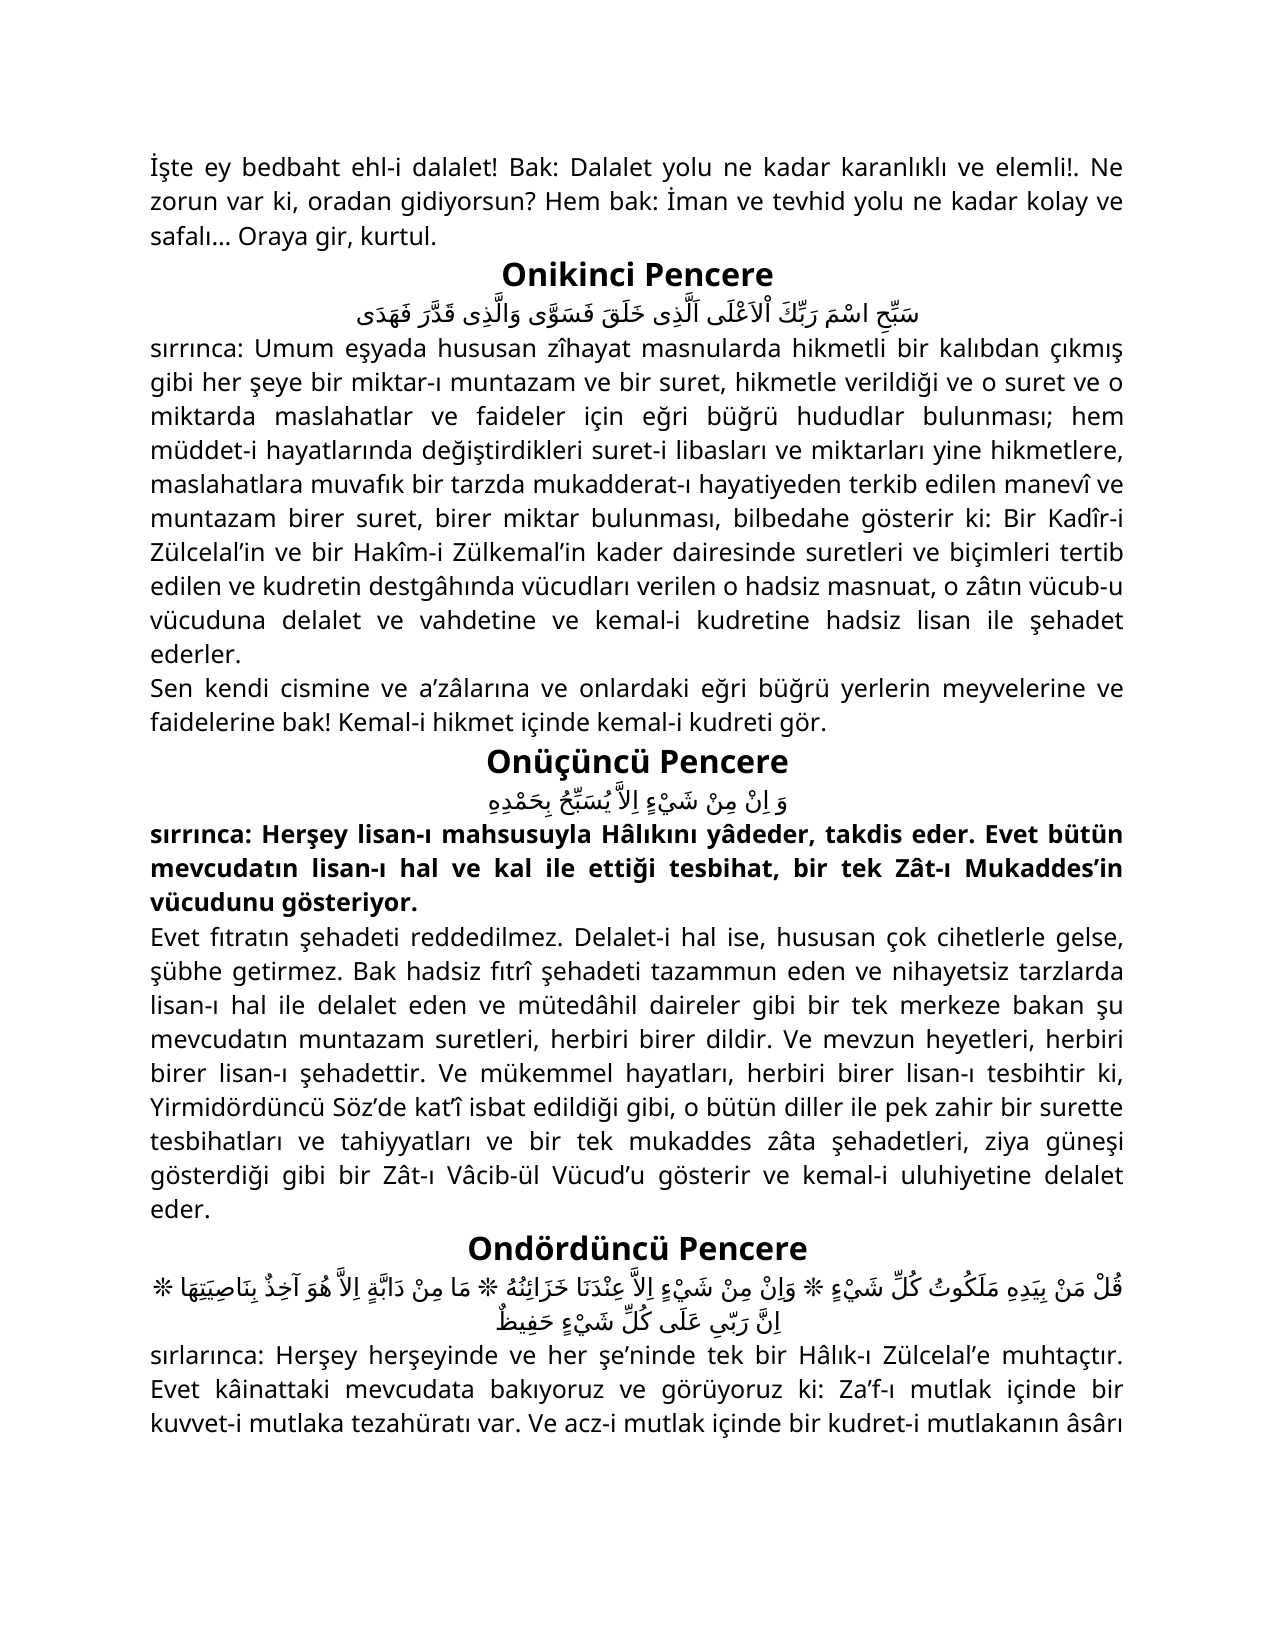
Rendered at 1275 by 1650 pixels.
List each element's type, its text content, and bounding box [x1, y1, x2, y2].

subtitle Ondördüncü Pencere [150, 1226, 1125, 1270]
text Sen kendi cismine ve a’zâlarına ve onlardaki eğri büğrü yerlerin meyvelerine ve faidelerine bak! Kemal-i hikmet içinde kemal-i kudreti gör. [150, 671, 1125, 739]
text İşte ey bedbaht ehl-i dalalet! Bak: Dalalet yolu ne kadar karanlıklı ve elemli!. Ne zorun var ki, oradan gidiyorsun? Hem bak: İman ve tevhid yolu ne kadar kolay ve safalı… Oraya gir, kurtul. [150, 150, 1125, 252]
text Evet fıtratın şehadeti reddedilmez. Delalet-i hal ise, hususan çok cihetlerle gelse, şübhe getirmez. Bak hadsiz fıtrî şehadeti tazammun eden ve nihayetsiz tarzlarda lisan-ı hal ile delalet eden ve mütedâhil daireler gibi bir tek merkeze bakan şu mevcudatın muntazam suretleri, herbiri birer dildir. Ve mevzun heyetleri, herbiri birer lisan-ı şehadettir. Ve mükemmel hayatları, herbiri birer lisan-ı tesbihtir ki, Yirmidördüncü Söz’de kat’î isbat edildiği gibi, o bütün diller ile pek zahir bir surette tesbihatları ve tahiyyatları ve bir tek mukaddes zâta şehadetleri, ziya güneşi gösterdiği gibi bir Zât-ı Vâcib-ül Vücud’u gösterir ve kemal-i uluhiyetine delalet eder. [150, 919, 1125, 1226]
text وَ اِنْ مِنْ شَيْءٍ اِلاَّ يُسَبِّحُ بِحَمْدِهِ [150, 783, 1125, 817]
text sırrınca: Herşey lisan-ı mahsusuyla Hâlıkını yâdeder, takdis eder. Evet bütün mevcudatın lisan-ı hal ve kal ile ettiği tesbihat, bir tek Zât-ı Mukaddes’in vücudunu gösteriyor. [150, 817, 1125, 919]
text sırrınca: Umum eşyada hususan zîhayat masnularda hikmetli bir kalıbdan çıkmış gibi her şeye bir miktar-ı muntazam ve bir suret, hikmetle verildiği ve o suret ve o miktarda maslahatlar ve faideler için eğri büğrü hududlar bulunması; hem müddet-i hayatlarında değiştirdikleri suret-i libasları ve miktarları yine hikmetlere, maslahatlara muvafık bir tarzda mukadderat-ı hayatiyeden terkib edilen manevî ve muntazam birer suret, birer miktar bulunması, bilbedahe gösterir ki: Bir Kadîr-i Zülcelal’in ve bir Hakîm-i Zülkemal’in kader dairesinde suretleri ve biçimleri tertib edilen ve kudretin destgâhında vücudları verilen o hadsiz masnuat, o zâtın vücub-u vücuduna delalet ve vahdetine ve kemal-i kudretine hadsiz lisan ile şehadet ederler. [150, 330, 1125, 671]
subtitle Onüçüncü Pencere [150, 739, 1125, 783]
text sırlarınca: Herşey herşeyinde ve her şe’ninde tek bir Hâlık-ı Zülcelal’e muhtaçtır. Evet kâinattaki mevcudata bakıyoruz ve görüyoruz ki: Za’f-ı mutlak içinde bir kuvvet-i mutlaka tezahüratı var. Ve acz-i mutlak içinde bir kudret-i mutlakanın âsârı [150, 1338, 1125, 1440]
subtitle Onikinci Pencere [150, 252, 1125, 296]
text قُلْ مَنْ بِيَدِهِ مَلَكُوتُ كُلِّ شَيْءٍ ❊ وَاِنْ مِنْ شَيْءٍ اِلاَّ عِنْدَنَا خَزَائِنُهُ ❊ مَا مِنْ دَابَّةٍ اِلاَّ هُوَ آخِذٌ بِنَاصِيَتِهَا ❊ اِنَّ رَبّىِ عَلَى كُلِّ شَيْءٍ حَفِيظٌ [150, 1270, 1125, 1338]
text سَبِّحِ اسْمَ رَبِّكَ اْلاَعْلَى اَلَّذِى خَلَقَ فَسَوَّى وَالَّذِى قَدَّرَ فَهَدَى [150, 296, 1125, 330]
